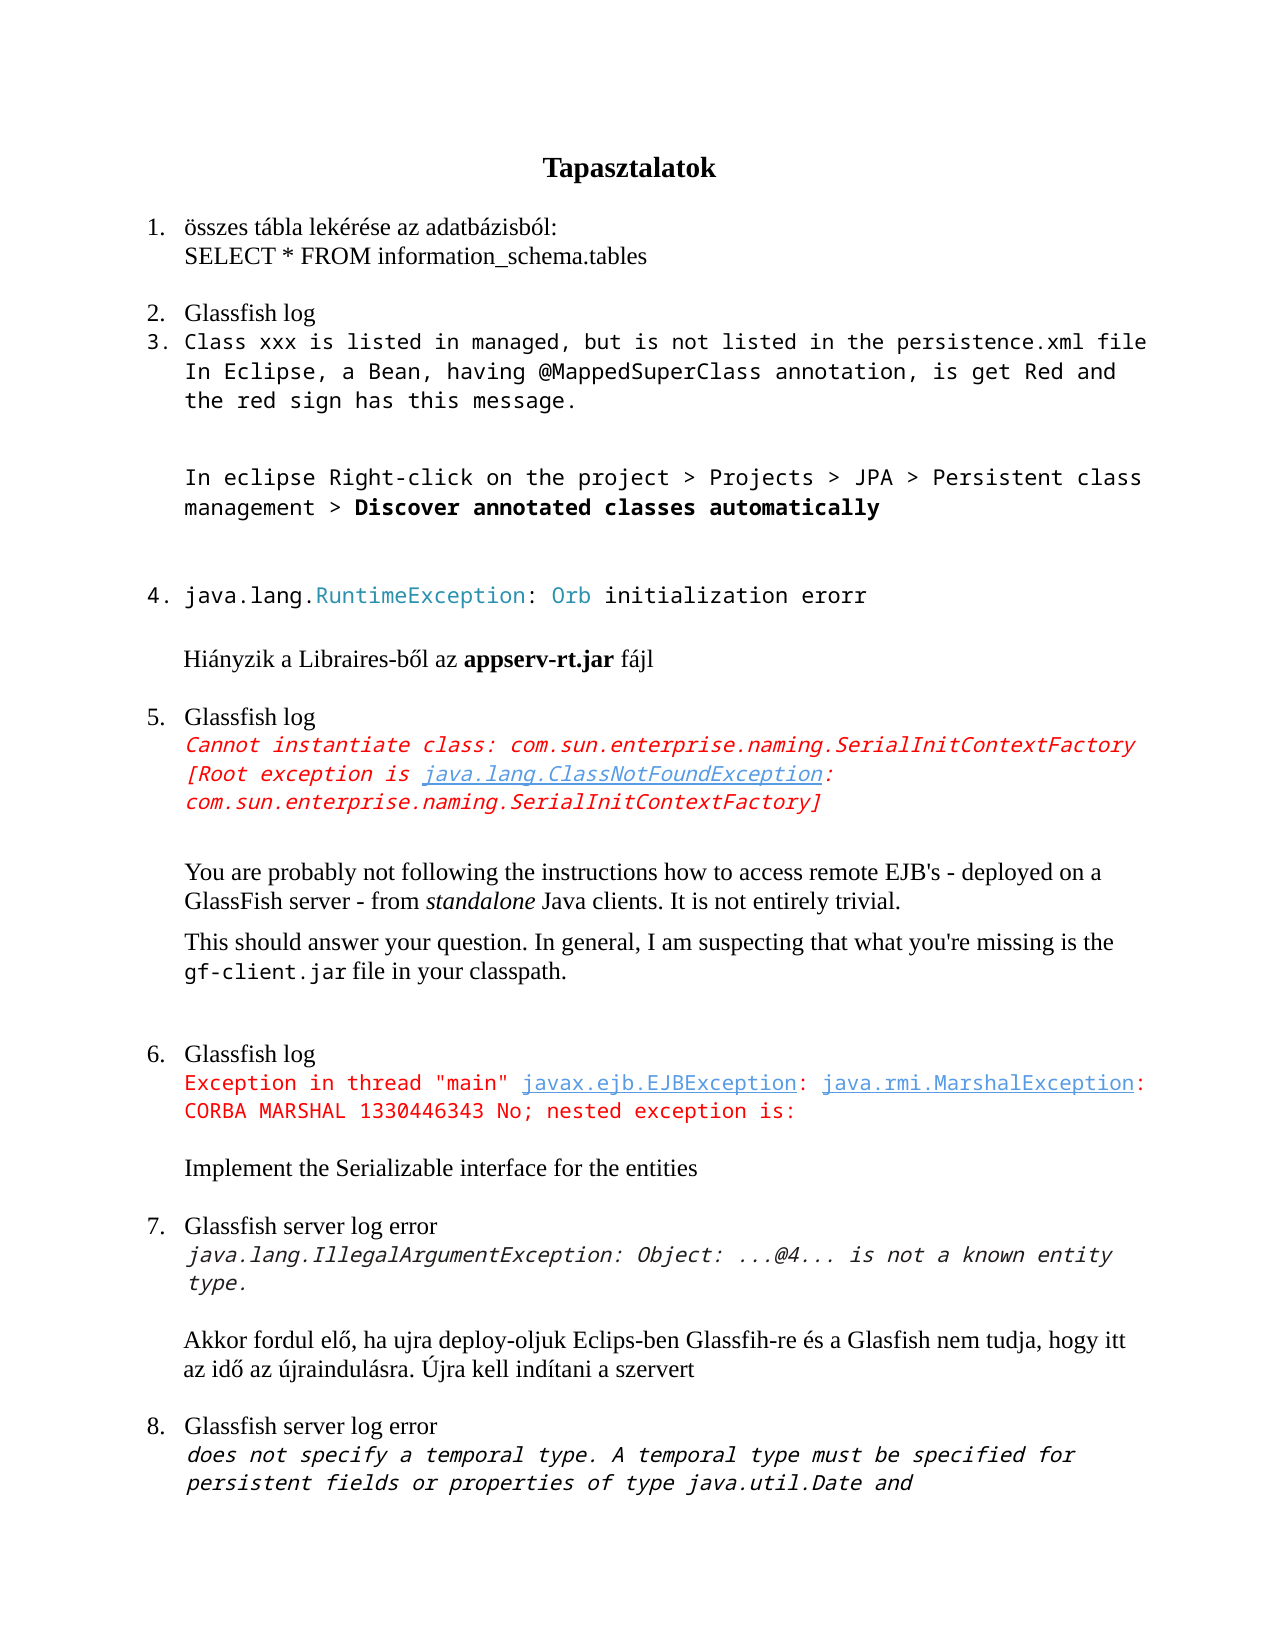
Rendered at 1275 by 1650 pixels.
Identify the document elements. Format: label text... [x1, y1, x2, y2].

text java.lang.IllegalArgumentException: Object: ...@4... is not a known entity type. [186, 1240, 1149, 1297]
list Glassfish log [147, 702, 1149, 731]
text Tapasztalatok [109, 150, 1149, 183]
text Cannot instantiate class: com.sun.enterprise.naming.SerialInitContextFactory [Root exception is java.lang.ClassNotFoundException: com.sun.enterprise.naming.SerialInitContextFactory] [184, 731, 1149, 816]
text Implement the Serializable interface for the entities [184, 1153, 1149, 1182]
text Hiányzik a Libraires-ből az appserv-rt.jar fájl [183, 644, 1149, 673]
text You are probably not following the instructions how to access remote EJB's - deployed on a GlassFish server - from standalone Java clients. It is not entirely trivial. [184, 857, 1149, 915]
list Glassfish log [147, 298, 1149, 327]
list Glassfish server log error [147, 1411, 1149, 1440]
list Glassfish server log error [147, 1211, 1149, 1240]
text Akkor fordul elő, ha ujra deploy-oljuk Eclips-ben Glassfih-re és a Glasfish nem tudja, hogy itt az idő az újraindulásra. Újra kell indítani a szervert [183, 1325, 1149, 1383]
text Exception in thread "main" javax.ejb.EJBException: java.rmi.MarshalException: CORBA MARSHAL 1330446343 No; nested exception is: [184, 1068, 1149, 1125]
list Glassfish log [147, 1039, 1149, 1068]
text In Eclipse, a Bean, having @MappedSuperClass annotation, is get Red and the red sign has this message. [184, 356, 1149, 415]
list Class xxx is listed in managed, but is not listed in the persistence.xml file [147, 327, 1149, 356]
list összes tábla lekérése az adatbázisból: [147, 212, 1149, 241]
text SELECT * FROM information_schema.tables [109, 241, 1149, 270]
text This should answer your question. In general, I am suspecting that what you're missing is the gf-client.jar file in your classpath. [184, 927, 1149, 985]
text In eclipse Right-click on the project > Projects > JPA > Persistent class management > Discover annotated classes automatically [184, 462, 1149, 521]
list java.lang.RuntimeException: Orb initialization erorr [147, 581, 1149, 610]
text does not specify a temporal type. A temporal type must be specified for persistent fields or properties of type java.util.Date and [186, 1440, 1149, 1497]
